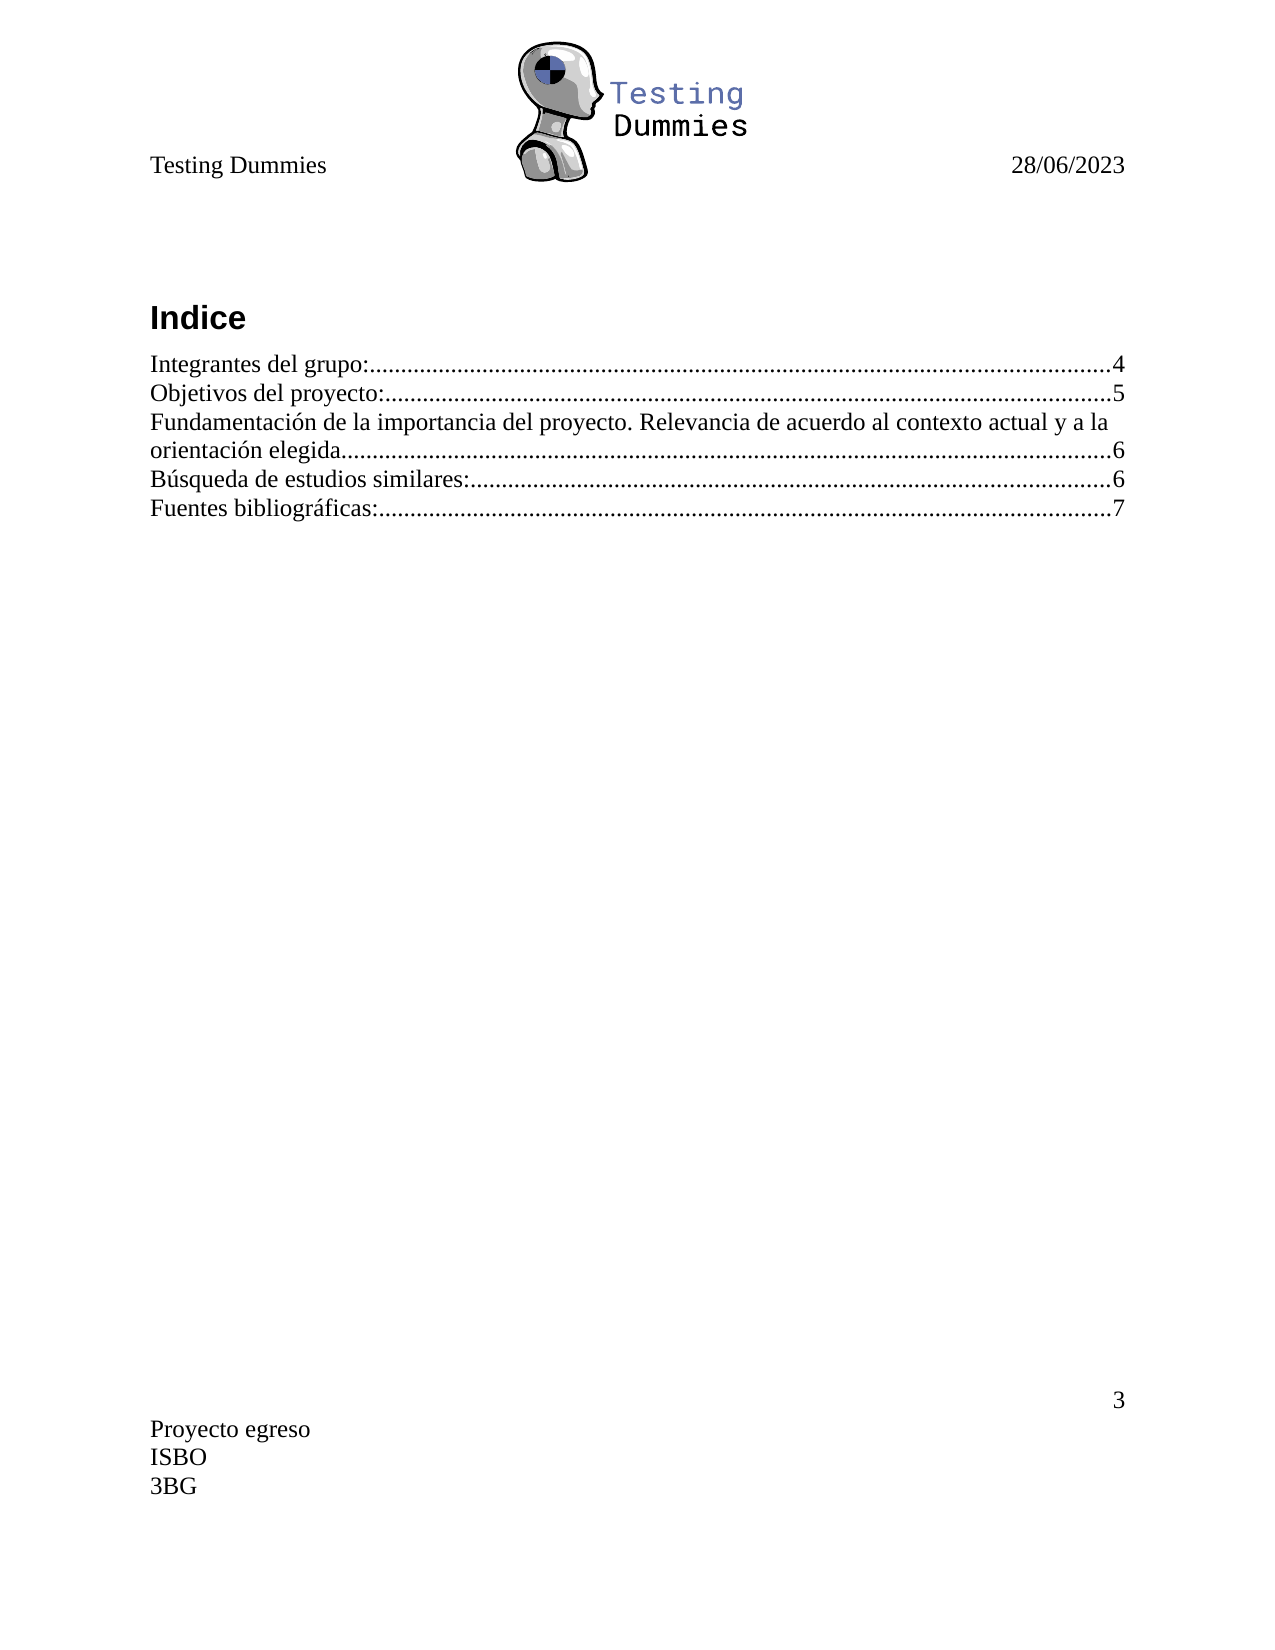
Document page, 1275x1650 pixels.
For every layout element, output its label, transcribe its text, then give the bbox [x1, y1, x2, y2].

text Fuentes bibliográficas: 7 [150, 493, 1125, 522]
text Objetivos del proyecto: 5 [150, 378, 1125, 407]
text Fundamentación de la importancia del proyecto. Relevancia de acuerdo al contexto actual y a la orientación elegida. 6 [150, 407, 1125, 464]
text Integrantes del grupo: 4 [150, 349, 1125, 378]
text Búsqueda de estudios similares: 6 [150, 464, 1125, 493]
subtitle Indice [150, 298, 1125, 337]
